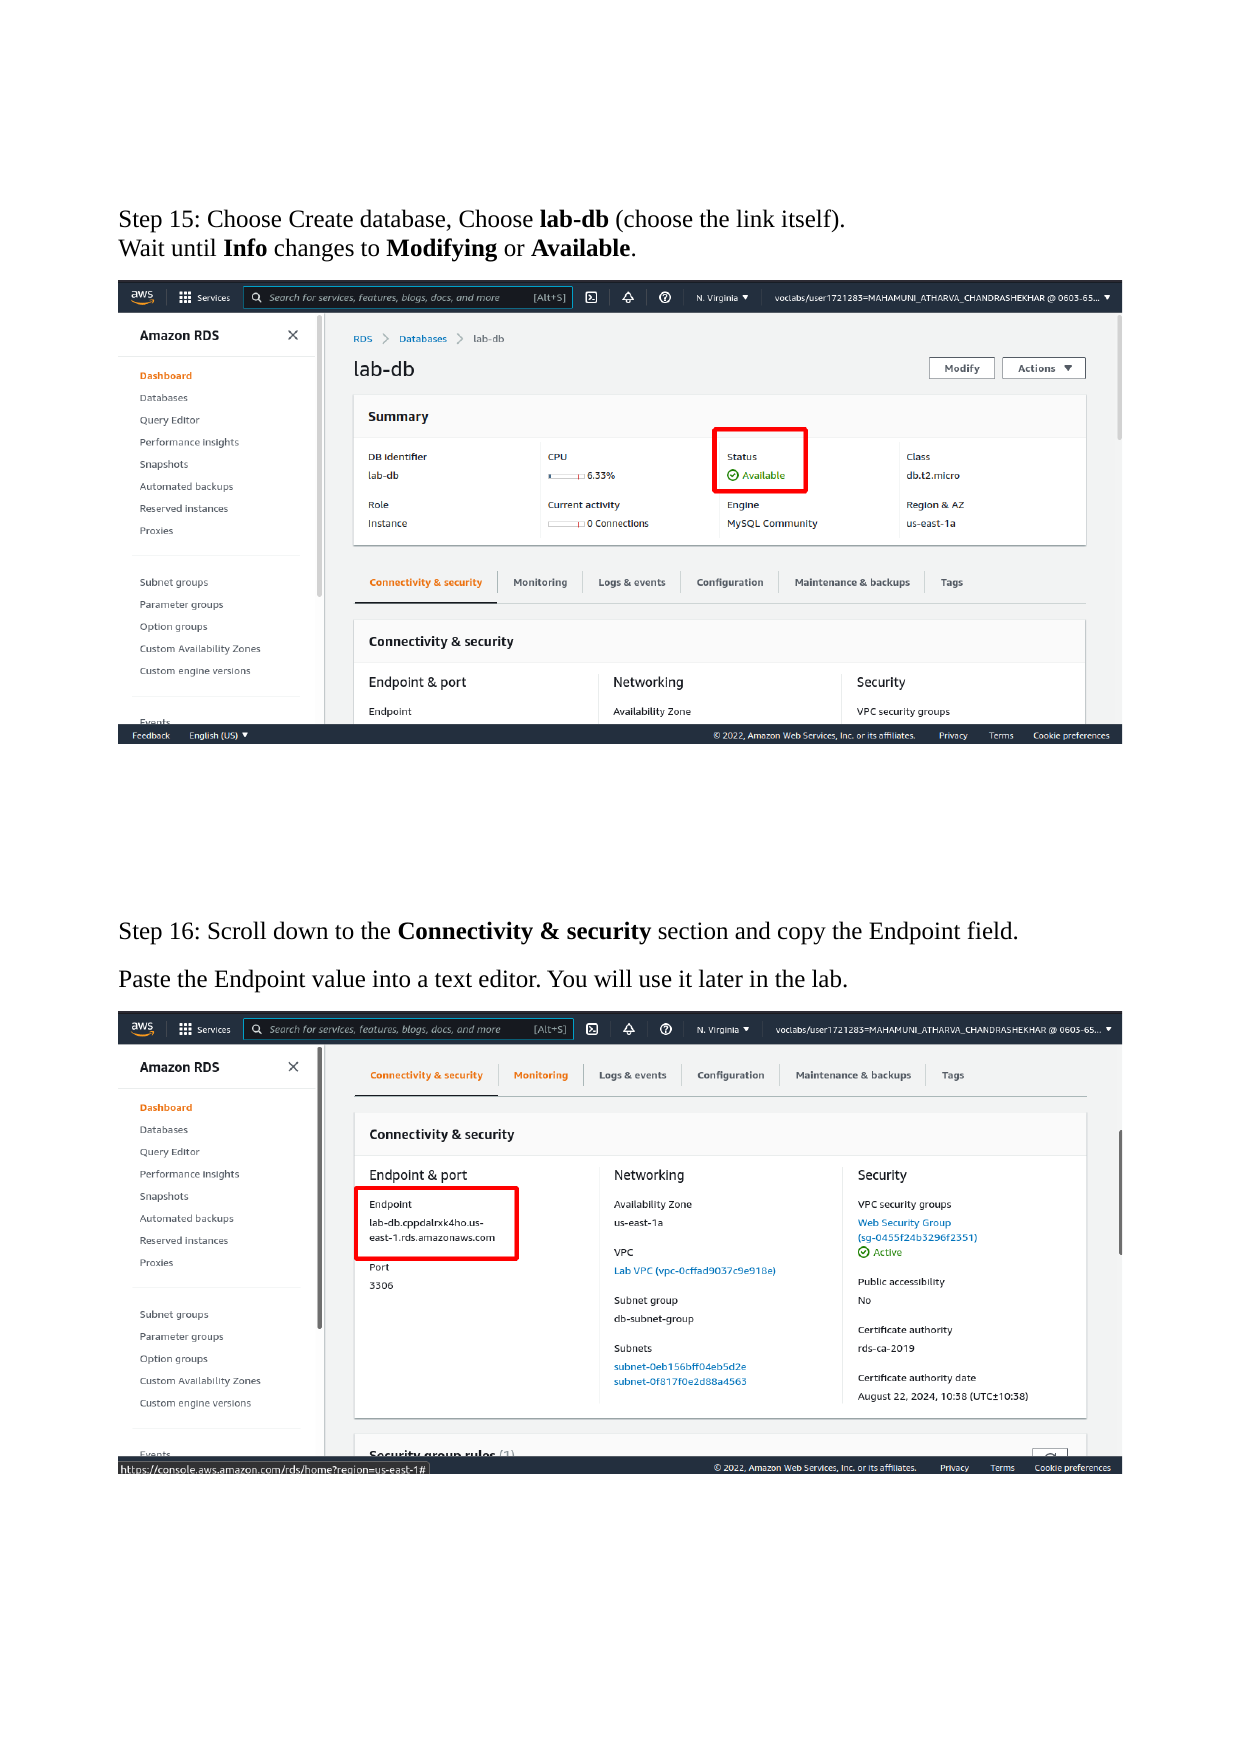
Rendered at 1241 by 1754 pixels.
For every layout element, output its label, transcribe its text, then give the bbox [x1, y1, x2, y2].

text Paste the Endpoint value into a text editor. You will use it later in the lab. [118, 964, 1122, 992]
text Wait until Info changes to Modifying or Available. [118, 233, 1122, 262]
text Step 16: Scroll down to the Connectivity & security section and copy the Endpoint field. [118, 916, 1122, 945]
text Step 15: Choose Create database, Choose lab-db (choose the link itself). [118, 204, 1122, 233]
picture [118, 280, 1123, 744]
picture [118, 1011, 1123, 1474]
